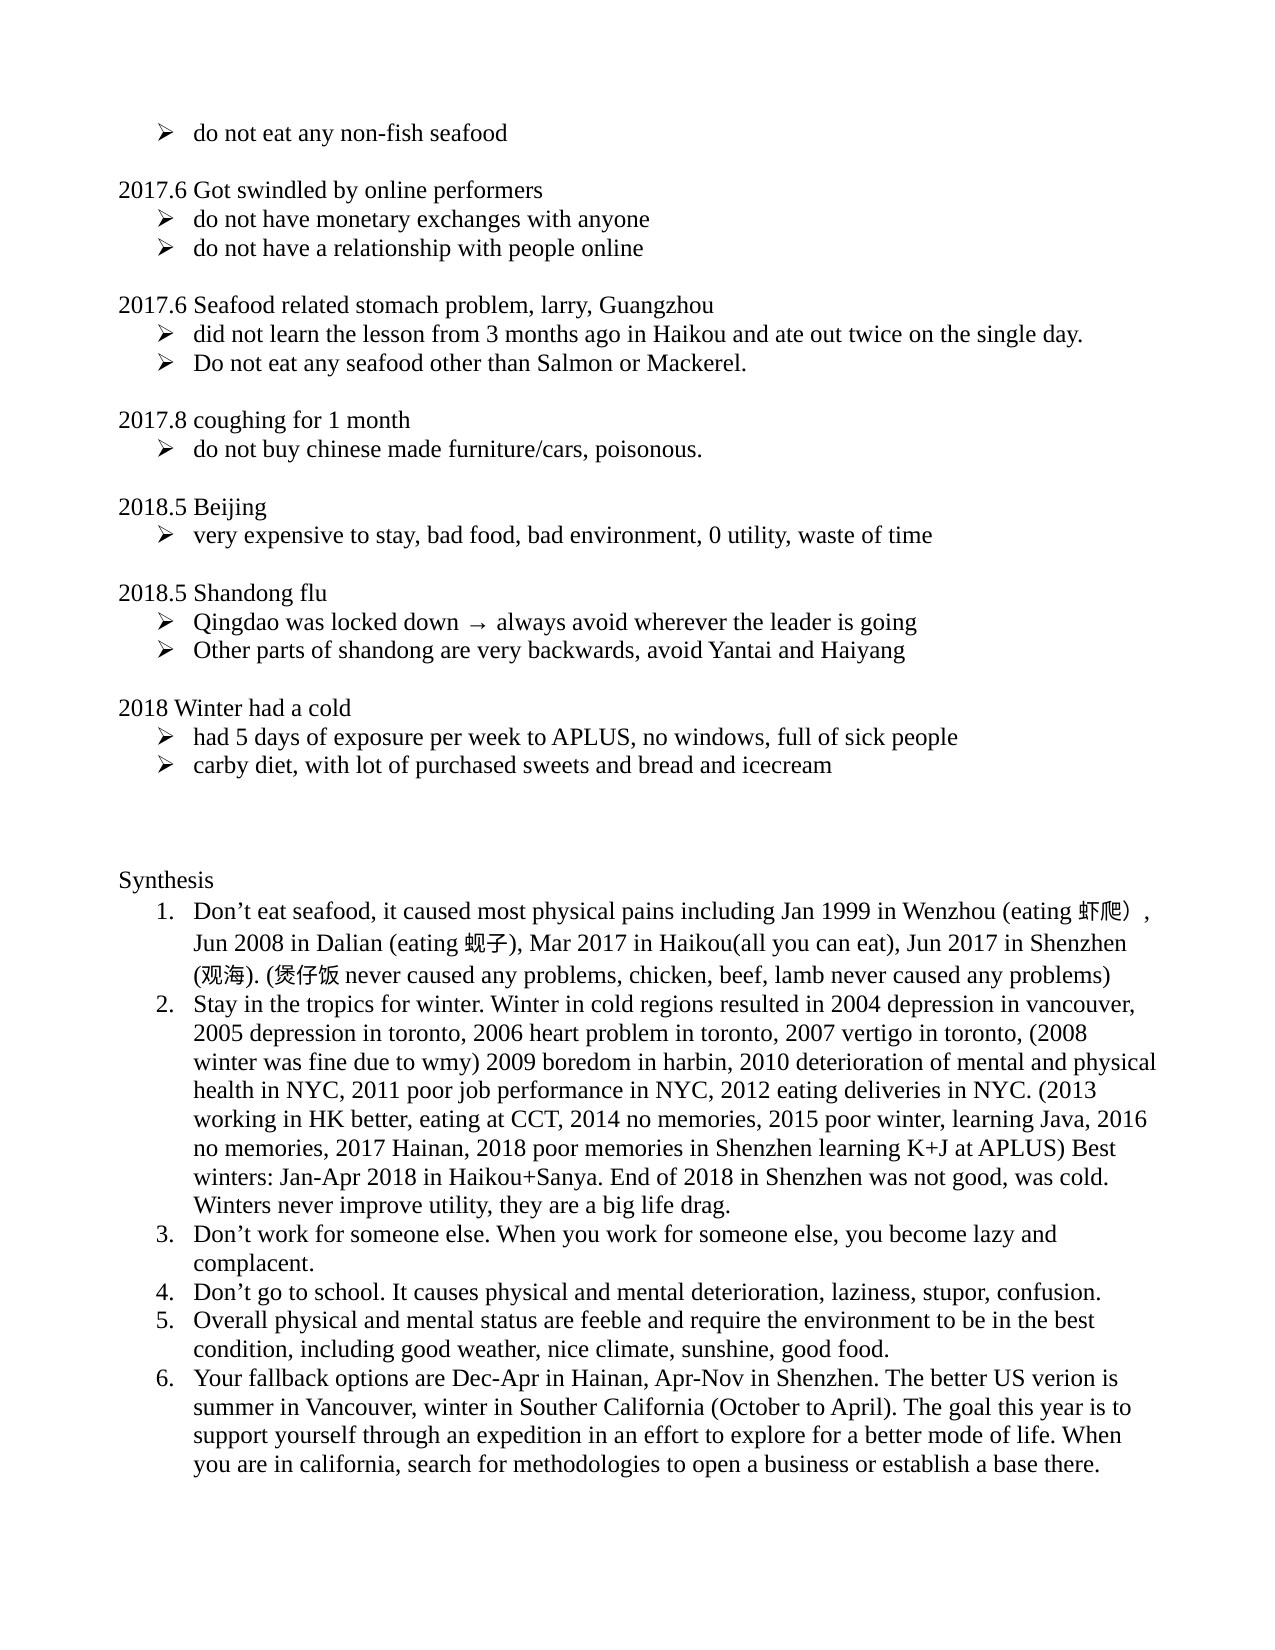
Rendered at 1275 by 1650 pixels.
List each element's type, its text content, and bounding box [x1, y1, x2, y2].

list Stay in the tropics for winter. Winter in cold regions resulted in 2004 depression in vancouver, 2005 depression in toronto, 2006 heart problem in toronto, 2007 vertigo in toronto, (2008 winter was fine due to wmy) 2009 boredom in harbin, 2010 deterioration of mental and physical health in NYC, 2011 poor job performance in NYC, 2012 eating deliveries in NYC. (2013 working in HK better, eating at CCT, 2014 no memories, 2015 poor winter, learning Java, 2016 no memories, 2017 Hainan, 2018 poor memories in Shenzhen learning K+J at APLUS) Best winters: Jan-Apr 2018 in Haikou+Sanya. End of 2018 in Shenzhen was not good, was cold. Winters never improve utility, they are a big life drag. [156, 989, 1157, 1219]
list Your fallback options are Dec-Apr in Hainan, Apr-Nov in Shenzhen. The better US verion is summer in Vancouver, winter in Souther California (October to April). The goal this year is to support yourself through an expedition in an effort to explore for a better mode of life. When you are in california, search for methodologies to open a business or establish a base there. [156, 1363, 1157, 1478]
list Overall physical and mental status are feeble and require the environment to be in the best condition, including good weather, nice climate, sunshine, good food. [156, 1306, 1157, 1363]
list Don’t go to school. It causes physical and mental deterioration, laziness, stupor, confusion. [156, 1277, 1157, 1306]
list had 5 days of exposure per week to APLUS, no windows, full of sick people [156, 722, 1157, 751]
list very expensive to stay, bad food, bad environment, 0 utility, waste of time [156, 521, 1157, 549]
list Qingdao was locked down → always avoid wherever the leader is going [156, 607, 1157, 636]
text 2018 Winter had a cold [118, 693, 1157, 722]
text 2018.5 Shandong flu [118, 578, 1157, 607]
list carby diet, with lot of purchased sweets and bread and icecream [156, 751, 1157, 779]
list Do not eat any seafood other than Salmon or Mackerel. [156, 348, 1157, 377]
list do not have a relationship with people online [156, 233, 1157, 262]
list do not have monetary exchanges with anyone [156, 204, 1157, 233]
list Don’t eat seafood, it caused most physical pains including Jan 1999 in Wenzhou (eating 虾爬）, Jun 2008 in Dalian (eating 蚬子), Mar 2017 in Haikou(all you can eat), Jun 2017 in Shenzhen (观海). (煲仔饭 never caused any problems, chicken, beef, lamb never caused any problems) [156, 894, 1157, 989]
text Synthesis [118, 866, 1157, 894]
text 2018.5 Beijing [118, 492, 1157, 521]
list Don’t work for someone else. When you work for someone else, you become lazy and complacent. [156, 1219, 1157, 1277]
list Other parts of shandong are very backwards, avoid Yantai and Haiyang [156, 636, 1157, 664]
text 2017.8 coughing for 1 month [118, 406, 1157, 434]
text 2017.6 Got swindled by online performers [118, 176, 1157, 204]
text 2017.6 Seafood related stomach problem, larry, Guangzhou [118, 291, 1157, 319]
list did not learn the lesson from 3 months ago in Haikou and ate out twice on the single day. [156, 319, 1157, 348]
list do not eat any non-fish seafood [156, 118, 1157, 147]
list do not buy chinese made furniture/cars, poisonous. [156, 434, 1157, 463]
